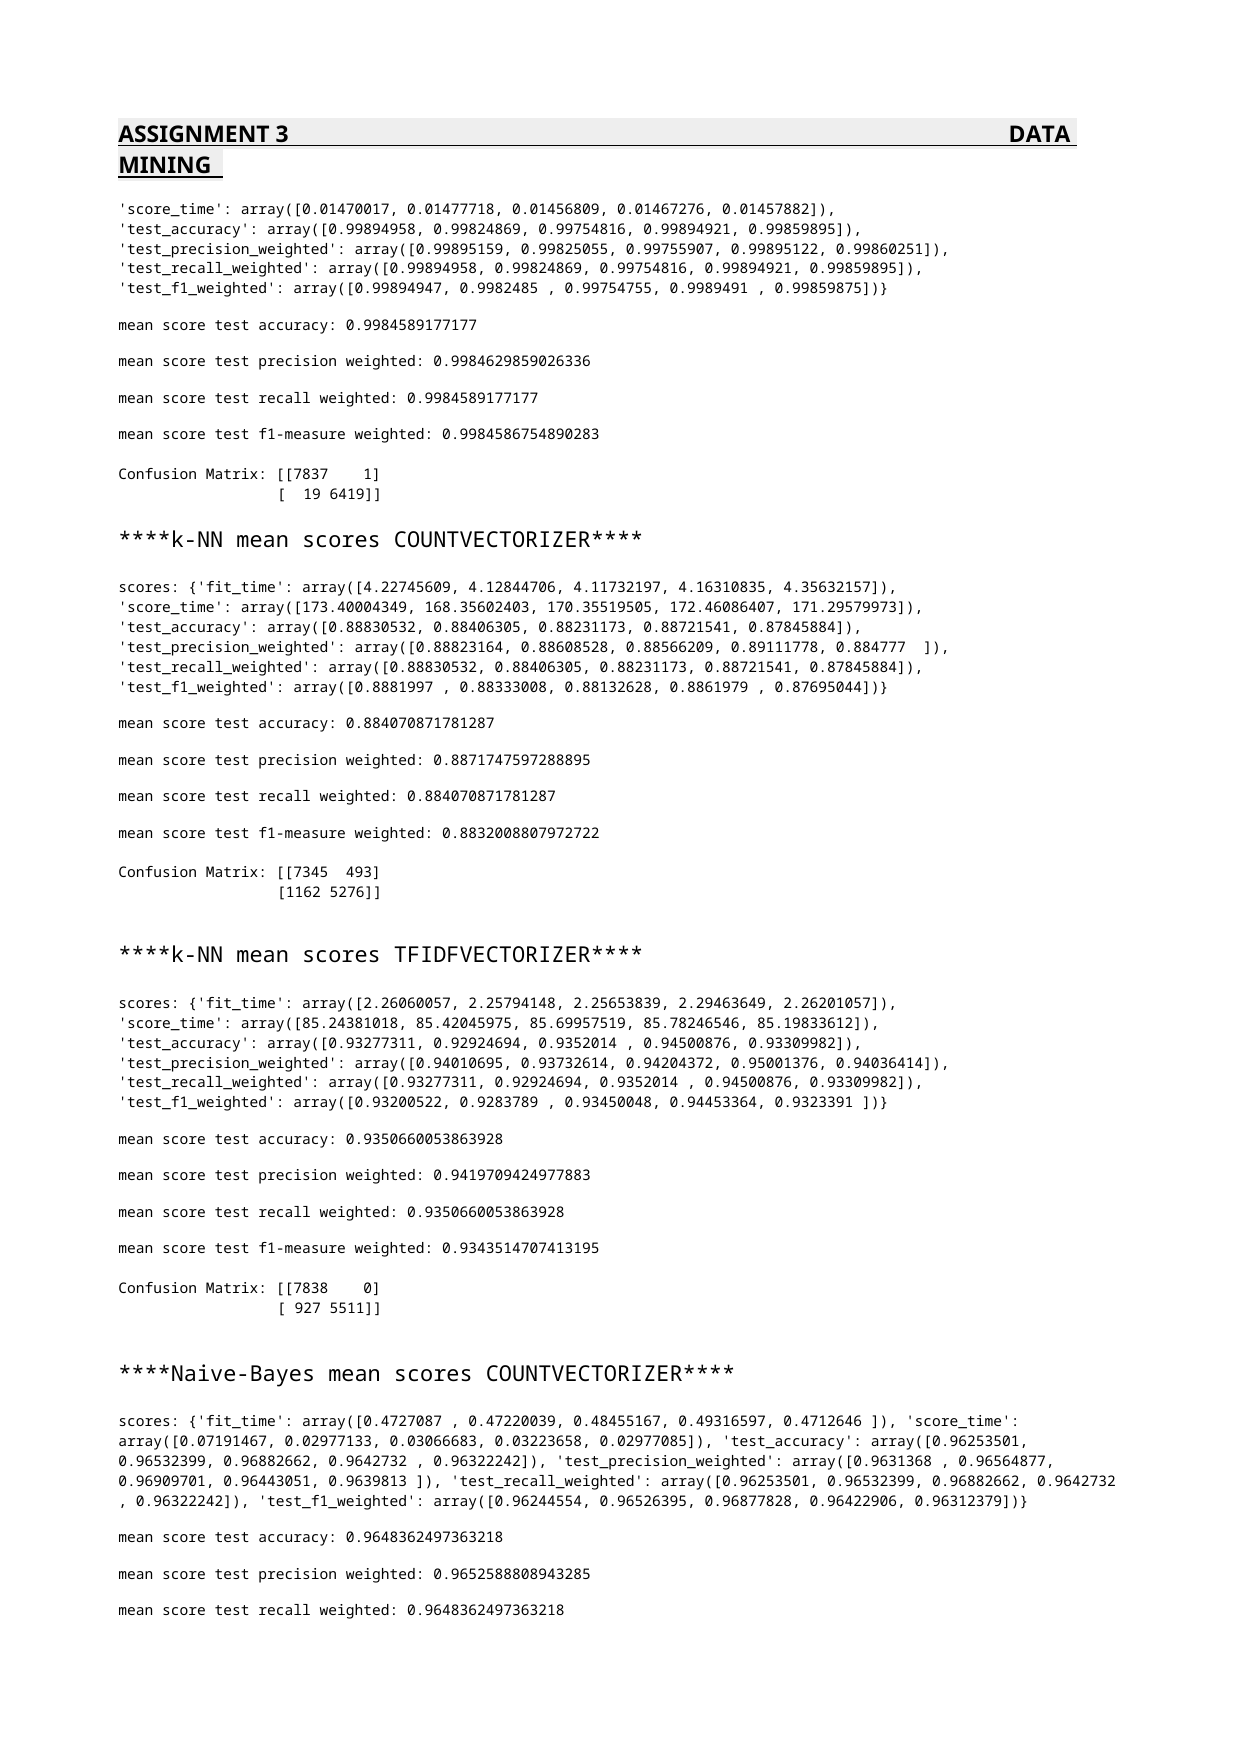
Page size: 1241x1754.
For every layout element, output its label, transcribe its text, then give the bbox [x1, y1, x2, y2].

text mean score test f1-measure weighted: 0.9343514707413195 [118, 1238, 1122, 1258]
text mean score test precision weighted: 0.8871747597288895 [118, 749, 1122, 769]
text mean score test precision weighted: 0.9419709424977883 [118, 1165, 1122, 1185]
text ****k-NN mean scores COUNTVECTORIZER**** [118, 524, 1122, 553]
text scores: {'fit_time': array([0.4727087 , 0.47220039, 0.48455167, 0.49316597, 0.4712646 ]), 'score_time': array([0.07191467, 0.02977133, 0.03066683, 0.03223658, 0.02977085]), 'test_accuracy': array([0.96253501, 0.96532399, 0.96882662, 0.9642732 , 0.96322242]), 'test_precision_weighted': array([0.9631368 , 0.96564877, 0.96909701, 0.96443051, 0.9639813 ]), 'test_recall_weighted': array([0.96253501, 0.96532399, 0.96882662, 0.9642732 , 0.96322242]), 'test_f1_weighted': array([0.96244554, 0.96526395, 0.96877828, 0.96422906, 0.96312379])} [118, 1411, 1122, 1510]
text mean score test precision weighted: 0.9652588808943285 [118, 1563, 1122, 1583]
text 'test_precision_weighted': array([0.88823164, 0.88608528, 0.88566209, 0.89111778, 0.884777 ]), [118, 637, 1122, 657]
text ****k-NN mean scores TFIDFVECTORIZER**** [118, 939, 1122, 969]
text mean score test precision weighted: 0.9984629859026336 [118, 351, 1122, 371]
text [ 927 5511]] [118, 1298, 1122, 1318]
text 'score_time': array([85.24381018, 85.42045975, 85.69957519, 85.78246546, 85.19833612]), [118, 1013, 1122, 1032]
text 'test_f1_weighted': array([0.8881997 , 0.88333008, 0.88132628, 0.8861979 , 0.87695044])} [118, 677, 1122, 696]
text mean score test accuracy: 0.9984589177177 [118, 315, 1122, 334]
text Confusion Matrix: [[7837 1] [118, 464, 1122, 484]
text mean score test f1-measure weighted: 0.8832008807972722 [118, 822, 1122, 842]
text mean score test recall weighted: 0.9648362497363218 [118, 1600, 1122, 1620]
text 'test_accuracy': array([0.88830532, 0.88406305, 0.88231173, 0.88721541, 0.87845884]), [118, 617, 1122, 637]
text 'score_time': array([173.40004349, 168.35602403, 170.35519505, 172.46086407, 171.29579973]), [118, 597, 1122, 617]
text scores: {'fit_time': array([2.26060057, 2.25794148, 2.25653839, 2.29463649, 2.26201057]), [118, 993, 1122, 1013]
text 'test_recall_weighted': array([0.93277311, 0.92924694, 0.9352014 , 0.94500876, 0.93309982]), [118, 1072, 1122, 1092]
text ****Naive-Bayes mean scores COUNTVECTORIZER**** [118, 1357, 1122, 1387]
text mean score test accuracy: 0.884070871781287 [118, 713, 1122, 733]
text scores: {'fit_time': array([4.22745609, 4.12844706, 4.11732197, 4.16310835, 4.35632157]), [118, 577, 1122, 597]
text mean score test accuracy: 0.9648362497363218 [118, 1527, 1122, 1547]
text 'test_accuracy': array([0.99894958, 0.99824869, 0.99754816, 0.99894921, 0.99859895]), [118, 218, 1122, 238]
text 'test_accuracy': array([0.93277311, 0.92924694, 0.9352014 , 0.94500876, 0.93309982]), [118, 1032, 1122, 1052]
text [1162 5276]] [118, 882, 1122, 902]
text Confusion Matrix: [[7345 493] [118, 862, 1122, 882]
text Confusion Matrix: [[7838 0] [118, 1278, 1122, 1298]
text 'test_recall_weighted': array([0.99894958, 0.99824869, 0.99754816, 0.99894921, 0.99859895]), [118, 258, 1122, 278]
text 'test_f1_weighted': array([0.93200522, 0.9283789 , 0.93450048, 0.94453364, 0.9323391 ])} [118, 1092, 1122, 1112]
text 'test_recall_weighted': array([0.88830532, 0.88406305, 0.88231173, 0.88721541, 0.87845884]), [118, 657, 1122, 677]
text [ 19 6419]] [118, 484, 1122, 504]
text 'test_f1_weighted': array([0.99894947, 0.9982485 , 0.99754755, 0.9989491 , 0.99859875])} [118, 278, 1122, 298]
text mean score test recall weighted: 0.9984589177177 [118, 388, 1122, 407]
text 'test_precision_weighted': array([0.94010695, 0.93732614, 0.94204372, 0.95001376, 0.94036414]), [118, 1052, 1122, 1072]
text 'test_precision_weighted': array([0.99895159, 0.99825055, 0.99755907, 0.99895122, 0.99860251]), [118, 238, 1122, 258]
text mean score test recall weighted: 0.884070871781287 [118, 786, 1122, 806]
text mean score test accuracy: 0.9350660053863928 [118, 1129, 1122, 1148]
text mean score test recall weighted: 0.9350660053863928 [118, 1202, 1122, 1221]
text 'score_time': array([0.01470017, 0.01477718, 0.01456809, 0.01467276, 0.01457882]), [118, 199, 1122, 218]
text mean score test f1-measure weighted: 0.9984586754890283 [118, 424, 1122, 444]
